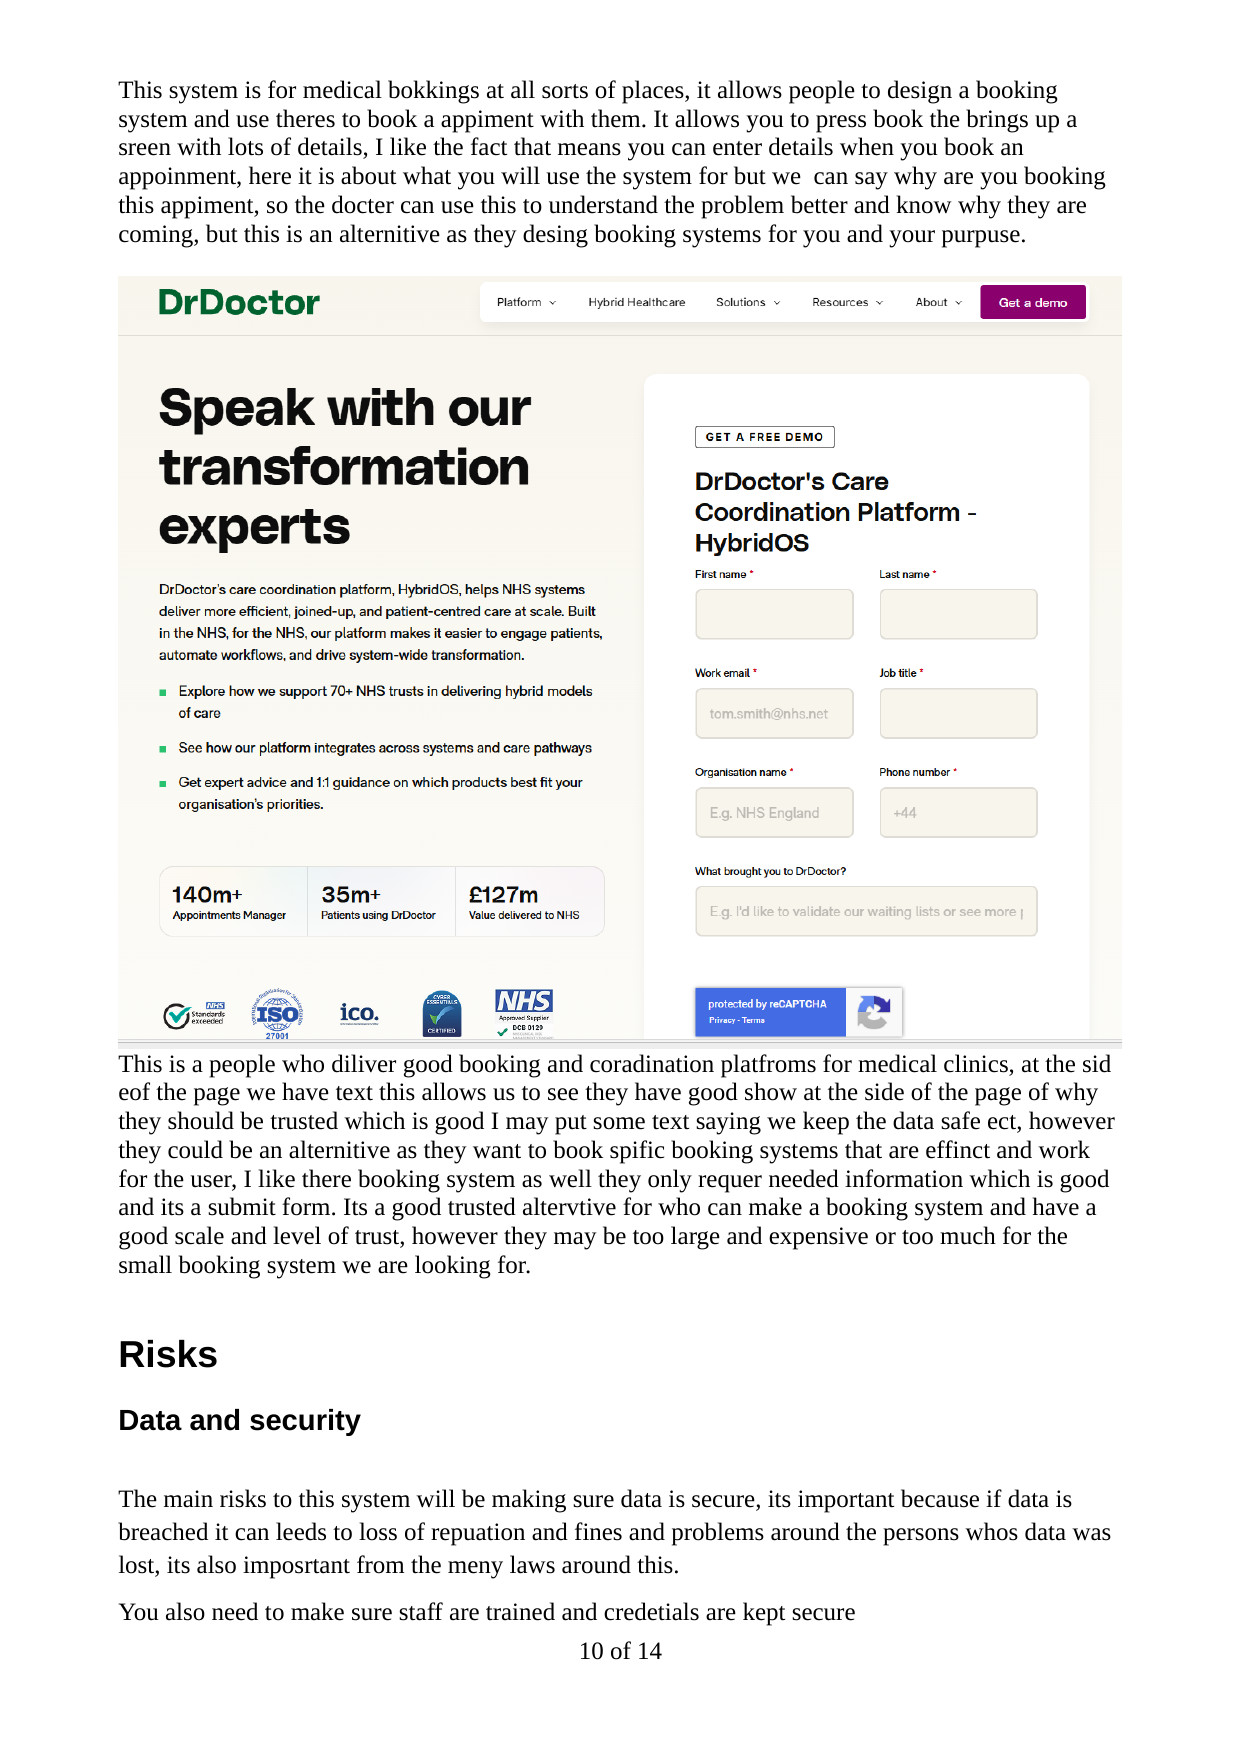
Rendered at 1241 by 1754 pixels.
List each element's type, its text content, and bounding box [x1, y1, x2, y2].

text The main risks to this system will be making sure data is secure, its important because if data is breached it can leeds to loss of repuation and fines and problems around the persons whos data was lost, its also imposrtant from the meny laws around this. [118, 1484, 1122, 1579]
picture [118, 276, 1123, 1049]
text This system is for medical bokkings at all sorts of places, it allows people to design a booking system and use theres to book a appiment with them. It allows you to press book the brings up a sreen with lots of details, I like the fact that means you can enter details when you book an appoinment, here it is about what you will use the system for but we can say why are you booking this appiment, so the docter can use this to understand the problem better and know why they are coming, but this is an alternitive as they desing booking systems for you and your purpuse. [118, 75, 1122, 247]
text This is a people who diliver good booking and coradination platfroms for medical clinics, at the sid eof the page we have text this allows us to see they have good show at the side of the page of why they should be trusted which is good I may put some text saying we keep the data safe ect, however they could be an alternitive as they want to book spific booking systems that are effinct and work for the user, I like there booking system as well they only requer needed information which is good and its a submit form. Its a good trusted altervtive for who can make a booking system and have a good scale and level of trust, however they may be too large and expensive or too much for the small booking system we are looking for. [118, 1049, 1122, 1279]
text You also need to make sure staff are trained and credetials are kept secure [118, 1597, 1122, 1626]
subtitle Data and security [118, 1403, 1122, 1436]
subtitle Risks [118, 1332, 1122, 1376]
